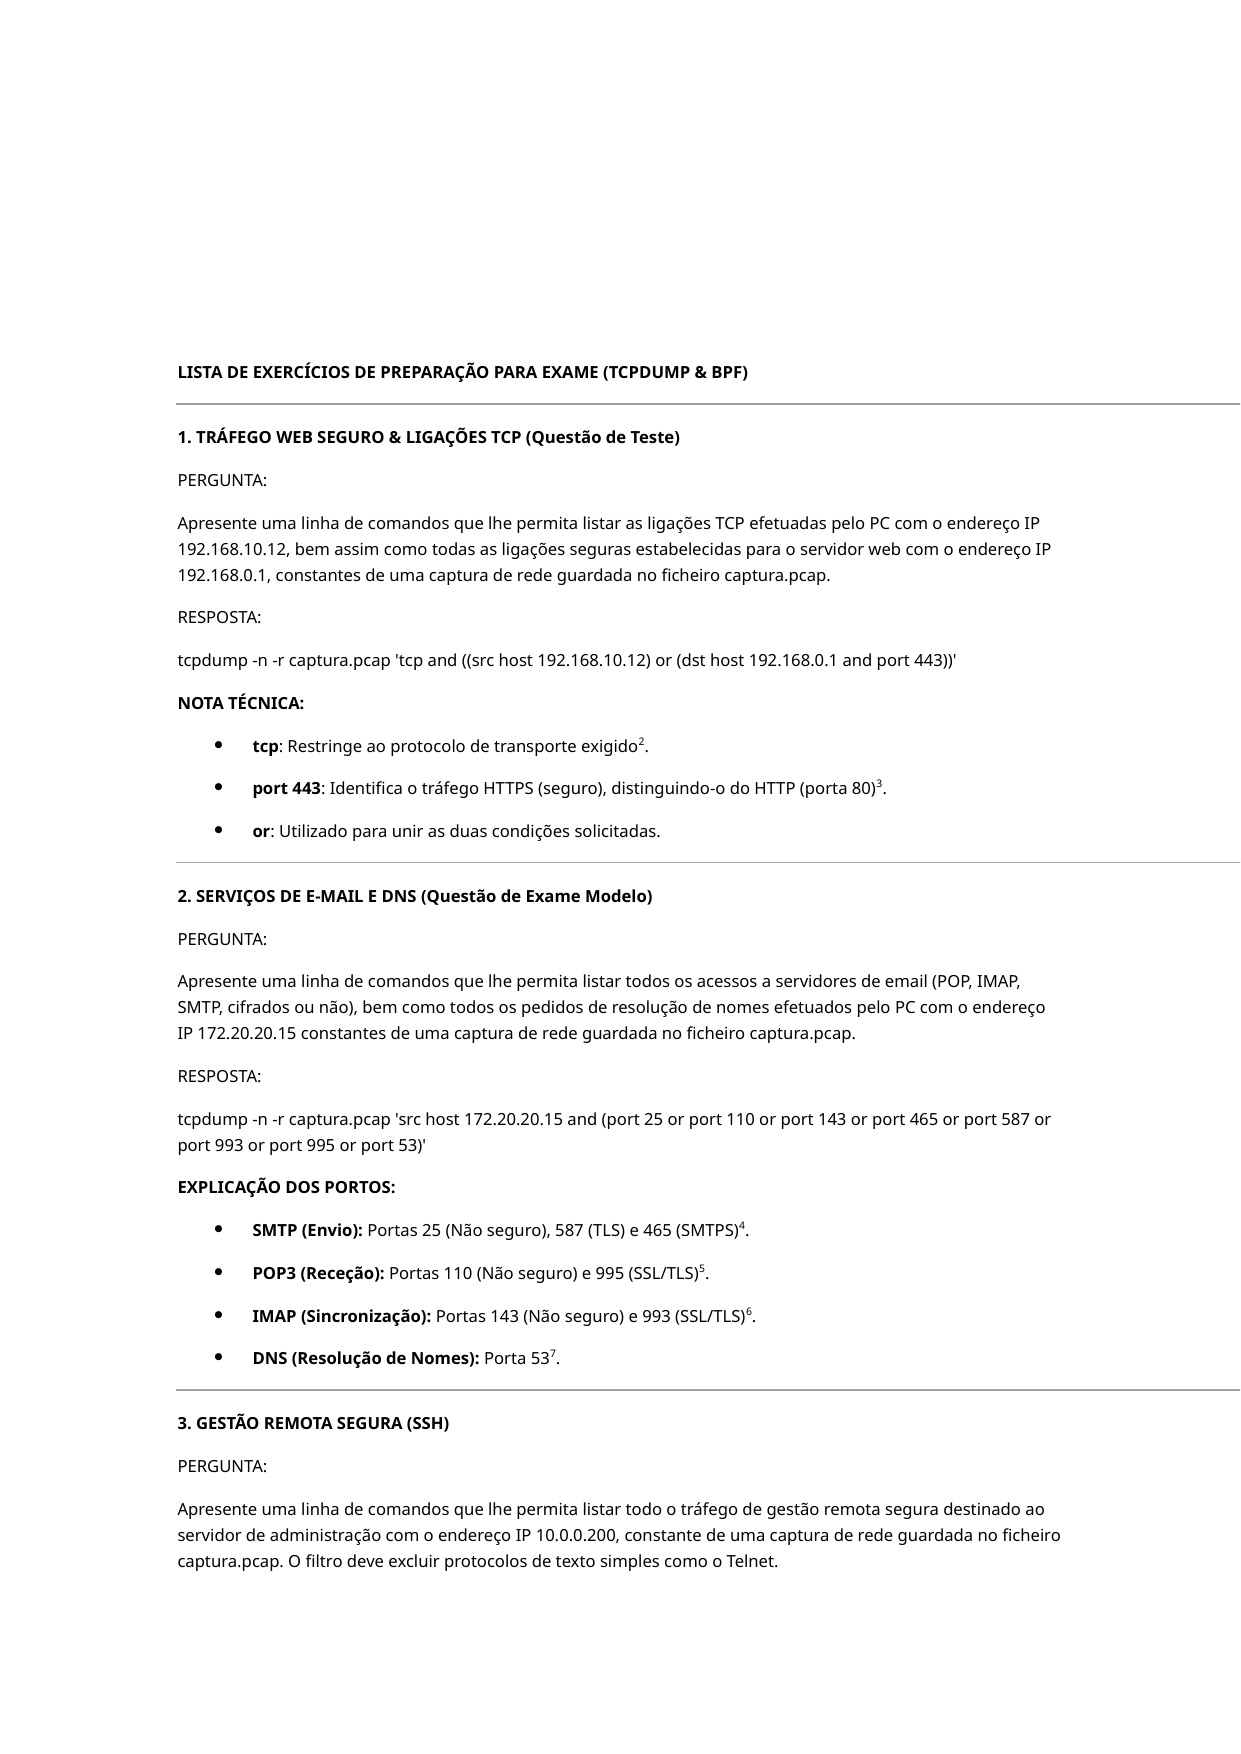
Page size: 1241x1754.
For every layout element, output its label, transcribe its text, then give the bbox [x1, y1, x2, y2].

text 3. GESTÃO REMOTA SEGURA (SSH) [177, 1412, 1063, 1434]
list DNS (Resolução de Nomes): Porta 537. [215, 1347, 1063, 1370]
text tcpdump -n -r captura.pcap 'tcp and ((src host 192.168.10.12) or (dst host 192.168.0.1 and port 443))' [177, 649, 1063, 672]
list POP3 (Receção): Portas 110 (Não seguro) e 995 (SSL/TLS)5. [215, 1262, 1063, 1284]
text PERGUNTA: [177, 469, 1063, 491]
text Apresente uma linha de comandos que lhe permita listar todos os acessos a servidores de email (POP, IMAP, SMTP, cifrados ou não), bem como todos os pedidos de resolução de nomes efetuados pelo PC com o endereço IP 172.20.20.15 constantes de uma captura de rede guardada no ficheiro captura.pcap. [177, 970, 1063, 1045]
text LISTA DE EXERCÍCIOS DE PREPARAÇÃO PARA EXAME (TCPDUMP & BPF) [177, 361, 1063, 384]
text Apresente uma linha de comandos que lhe permita listar as ligações TCP efetuadas pelo PC com o endereço IP 192.168.10.12, bem assim como todas as ligações seguras estabelecidas para o servidor web com o endereço IP 192.168.0.1, constantes de uma captura de rede guardada no ficheiro captura.pcap. [177, 511, 1063, 586]
text tcpdump -n -r captura.pcap 'src host 172.20.20.15 and (port 25 or port 110 or port 143 or port 465 or port 587 or port 993 or port 995 or port 53)' [177, 1107, 1063, 1156]
text EXPLICAÇÃO DOS PORTOS: [177, 1176, 1063, 1199]
list SMTP (Envio): Portas 25 (Não seguro), 587 (TLS) e 465 (SMTPS)4. [215, 1219, 1063, 1242]
text RESPOSTA: [177, 1065, 1063, 1087]
text Apresente uma linha de comandos que lhe permita listar todo o tráfego de gestão remota segura destinado ao servidor de administração com o endereço IP 10.0.0.200, constante de uma captura de rede guardada no ficheiro captura.pcap. O filtro deve excluir protocolos de texto simples como o Telnet. [177, 1497, 1063, 1572]
text PERGUNTA: [177, 1454, 1063, 1477]
text 1. TRÁFEGO WEB SEGURO & LIGAÇÕES TCP (Questão de Teste) [177, 426, 1063, 449]
text 2. SERVIÇOS DE E-MAIL E DNS (Questão de Exame Modelo) [177, 884, 1063, 907]
text NOTA TÉCNICA: [177, 692, 1063, 714]
text RESPOSTA: [177, 606, 1063, 629]
list port 443: Identifica o tráfego HTTPS (seguro), distinguindo-o do HTTP (porta 80)3. [215, 777, 1063, 800]
list IMAP (Sincronização): Portas 143 (Não seguro) e 993 (SSL/TLS)6. [215, 1304, 1063, 1327]
list or: Utilizado para unir as duas condições solicitadas. [215, 820, 1063, 842]
text PERGUNTA: [177, 927, 1063, 950]
list tcp: Restringe ao protocolo de transporte exigido2. [215, 734, 1063, 757]
